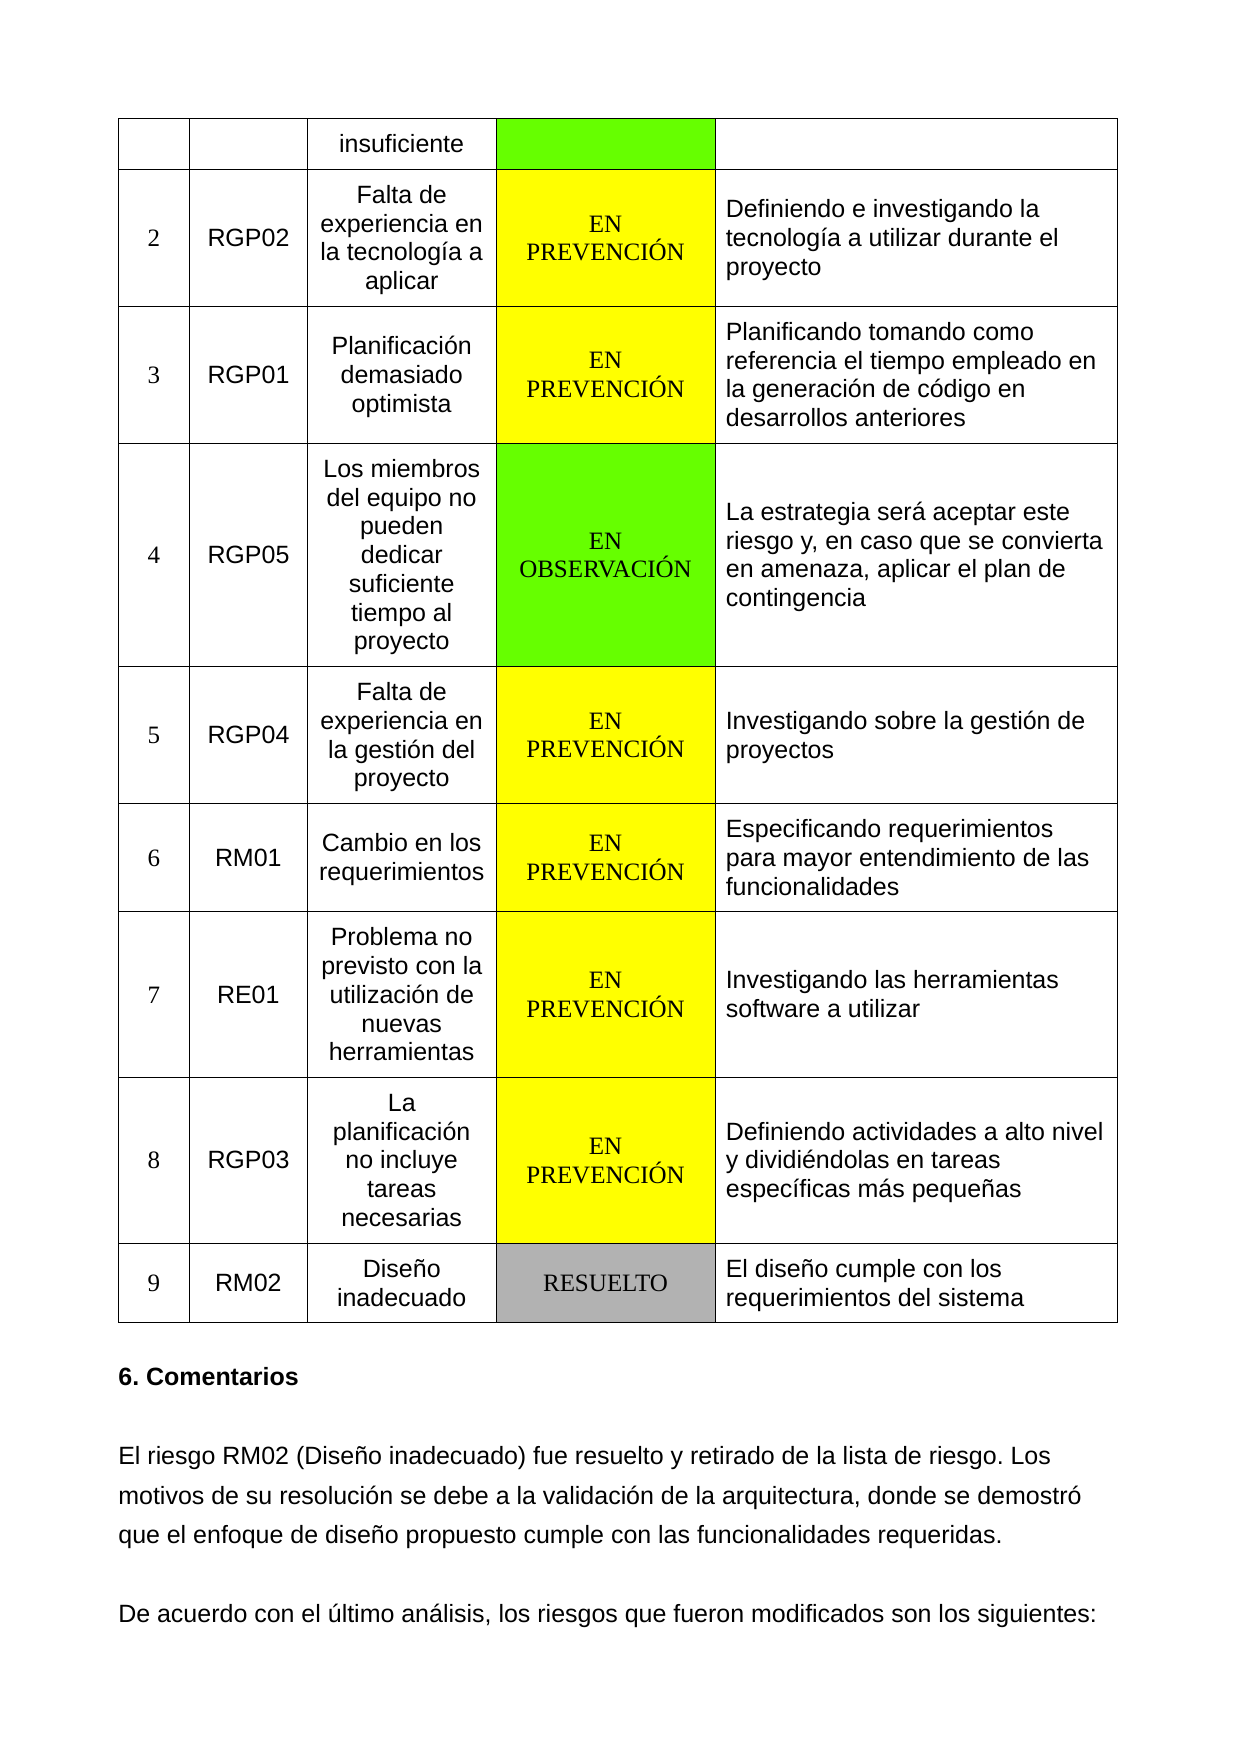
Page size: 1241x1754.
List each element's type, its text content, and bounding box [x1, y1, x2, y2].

table_cell RESUELTO [497, 1244, 715, 1322]
table_cell 4 [119, 444, 189, 666]
table_cell Planificando tomando como referencia el tiempo empleado en la generación de código en desarrollos anteriores [716, 307, 1117, 443]
text El riesgo RM02 (Diseño inadecuado) fue resuelto y retirado de la lista de riesgo. Los motivos de su resolución se debe a la validación de la arquitectura, donde se demostró que el enfoque de diseño propuesto cumple con las funcionalidades requeridas. [118, 1441, 1122, 1549]
table_cell Falta de experiencia en la tecnología a aplicar [308, 170, 496, 306]
table_cell EN PREVENCIÓN [497, 804, 715, 911]
table_cell EN PREVENCIÓN [497, 912, 715, 1077]
table_cell RGP04 [190, 667, 307, 803]
table_cell Definiendo actividades a alto nivel y dividiéndolas en tareas específicas más pequeñas [716, 1078, 1117, 1243]
table_cell [497, 119, 715, 169]
table_cell La estrategia será aceptar este riesgo y, en caso que se convierta en amenaza, aplicar el plan de contingencia [716, 444, 1117, 666]
table_cell EN OBSERVACIÓN [497, 444, 715, 666]
table_cell RGP01 [190, 307, 307, 443]
table_cell Falta de experiencia en la gestión del proyecto [308, 667, 496, 803]
table_cell Problema no previsto con la utilización de nuevas herramientas [308, 912, 496, 1077]
table_cell RGP03 [190, 1078, 307, 1243]
table_cell Cambio en los requerimientos [308, 804, 496, 911]
table_cell Investigando las herramientas software a utilizar [716, 912, 1117, 1077]
table_cell 8 [119, 1078, 189, 1243]
table_cell 3 [119, 307, 189, 443]
table_cell EN PREVENCIÓN [497, 667, 715, 803]
text 6. Comentarios [118, 1362, 1122, 1391]
table_cell RGP05 [190, 444, 307, 666]
table_cell RE01 [190, 912, 307, 1077]
table_cell Investigando sobre la gestión de proyectos [716, 667, 1117, 803]
table_cell 2 [119, 170, 189, 306]
table_cell Planificación demasiado optimista [308, 307, 496, 443]
table_cell [716, 119, 1117, 169]
table_cell El diseño cumple con los requerimientos del sistema [716, 1244, 1117, 1322]
table_cell La planificación no incluye tareas necesarias [308, 1078, 496, 1243]
table_cell EN PREVENCIÓN [497, 307, 715, 443]
table_cell Definiendo e investigando la tecnología a utilizar durante el proyecto [716, 170, 1117, 306]
table_cell 6 [119, 804, 189, 911]
table_cell Diseño inadecuado [308, 1244, 496, 1322]
table_cell [119, 119, 189, 169]
table_cell 9 [119, 1244, 189, 1322]
table_cell Especificando requerimientos para mayor entendimiento de las funcionalidades [716, 804, 1117, 911]
table_cell [190, 119, 307, 169]
table_cell Los miembros del equipo no pueden dedicar suficiente tiempo al proyecto [308, 444, 496, 666]
table_cell EN PREVENCIÓN [497, 170, 715, 306]
table_cell insuficiente [308, 119, 496, 169]
table_cell 7 [119, 912, 189, 1077]
text De acuerdo con el último análisis, los riesgos que fueron modificados son los siguientes: [118, 1599, 1122, 1628]
table_cell RGP02 [190, 170, 307, 306]
table_cell 5 [119, 667, 189, 803]
table_cell EN PREVENCIÓN [497, 1078, 715, 1243]
table_cell RM02 [190, 1244, 307, 1322]
table_cell RM01 [190, 804, 307, 911]
